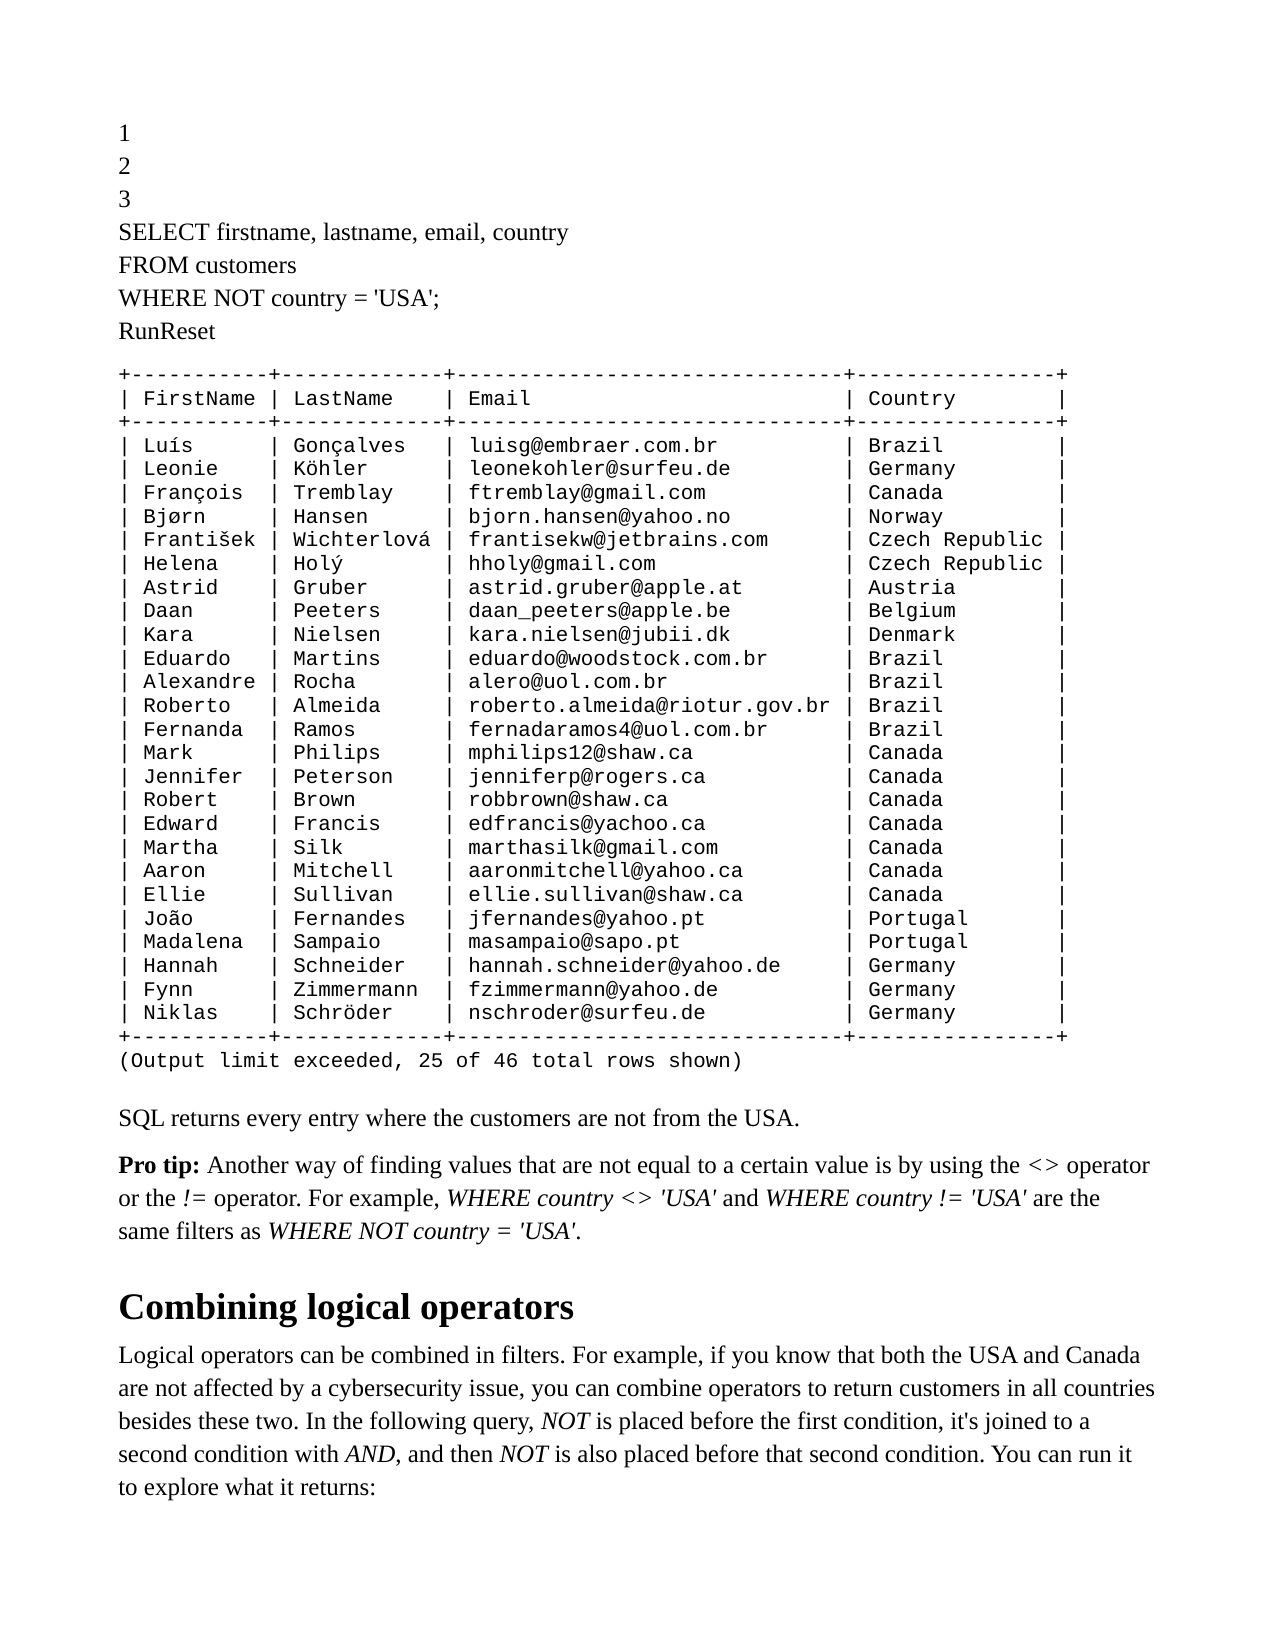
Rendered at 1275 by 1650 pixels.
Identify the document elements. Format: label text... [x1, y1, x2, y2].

text | Aaron | Mitchell | aaronmitchell@yahoo.ca | Canada | [118, 860, 1157, 884]
text SELECT firstname, lastname, email, country [118, 217, 1157, 246]
text | François | Tremblay | ftremblay@gmail.com | Canada | [118, 482, 1157, 506]
text Pro tip: Another way of finding values that are not equal to a certain value is by using the <> operator or the != operator. For example, WHERE country <> 'USA' and WHERE country != 'USA' are the same filters as WHERE NOT country = 'USA'. [118, 1150, 1157, 1245]
text | Madalena | Sampaio | masampaio@sapo.pt | Portugal | [118, 931, 1157, 955]
text | Fynn | Zimmermann | fzimmermann@yahoo.de | Germany | [118, 979, 1157, 1002]
text | Leonie | Köhler | leonekohler@surfeu.de | Germany | [118, 458, 1157, 482]
text | Hannah | Schneider | hannah.schneider@yahoo.de | Germany | [118, 955, 1157, 979]
text | Astrid | Gruber | astrid.gruber@apple.at | Austria | [118, 577, 1157, 600]
text | Helena | Holý | hholy@gmail.com | Czech Republic | [118, 553, 1157, 577]
text | Martha | Silk | marthasilk@gmail.com | Canada | [118, 837, 1157, 860]
text | Kara | Nielsen | kara.nielsen@jubii.dk | Denmark | [118, 624, 1157, 648]
text | Jennifer | Peterson | jenniferp@rogers.ca | Canada | [118, 766, 1157, 789]
text | Fernanda | Ramos | fernadaramos4@uol.com.br | Brazil | [118, 718, 1157, 742]
text 1 [118, 118, 1157, 147]
text +-----------+-------------+-------------------------------+----------------+ [118, 364, 1157, 387]
text Logical operators can be combined in filters. For example, if you know that both the USA and Canada are not affected by a cybersecurity issue, you can combine operators to return customers in all countries besides these two. In the following query, NOT is placed before the first condition, it's joined to a second condition with AND, and then NOT is also placed before that second condition. You can run it to explore what it returns: [118, 1340, 1157, 1501]
text 3 [118, 184, 1157, 213]
text | Ellie | Sullivan | ellie.sullivan@shaw.ca | Canada | [118, 884, 1157, 908]
text | Bjørn | Hansen | bjorn.hansen@yahoo.no | Norway | [118, 506, 1157, 529]
text SQL returns every entry where the customers are not from the USA. [118, 1103, 1157, 1131]
text | Daan | Peeters | daan_peeters@apple.be | Belgium | [118, 600, 1157, 624]
text | Mark | Philips | mphilips12@shaw.ca | Canada | [118, 742, 1157, 766]
text +-----------+-------------+-------------------------------+----------------+ [118, 411, 1157, 435]
text WHERE NOT country = 'USA'; [118, 283, 1157, 312]
text 2 [118, 151, 1157, 180]
text (Output limit exceeded, 25 of 46 total rows shown) [118, 1049, 1157, 1073]
text | Robert | Brown | robbrown@shaw.ca | Canada | [118, 789, 1157, 813]
subtitle Combining logical operators [118, 1285, 1157, 1328]
text +-----------+-------------+-------------------------------+----------------+ [118, 1026, 1157, 1049]
text | Edward | Francis | edfrancis@yachoo.ca | Canada | [118, 813, 1157, 837]
text | FirstName | LastName | Email | Country | [118, 387, 1157, 411]
text | Alexandre | Rocha | alero@uol.com.br | Brazil | [118, 671, 1157, 695]
text | Roberto | Almeida | roberto.almeida@riotur.gov.br | Brazil | [118, 695, 1157, 718]
text | João | Fernandes | jfernandes@yahoo.pt | Portugal | [118, 908, 1157, 931]
text | František | Wichterlová | frantisekw@jetbrains.com | Czech Republic | [118, 529, 1157, 553]
text | Luís | Gonçalves | luisg@embraer.com.br | Brazil | [118, 435, 1157, 458]
text | Niklas | Schröder | nschroder@surfeu.de | Germany | [118, 1002, 1157, 1026]
text | Eduardo | Martins | eduardo@woodstock.com.br | Brazil | [118, 648, 1157, 671]
text FROM customers [118, 250, 1157, 279]
text RunReset [118, 316, 1157, 345]
